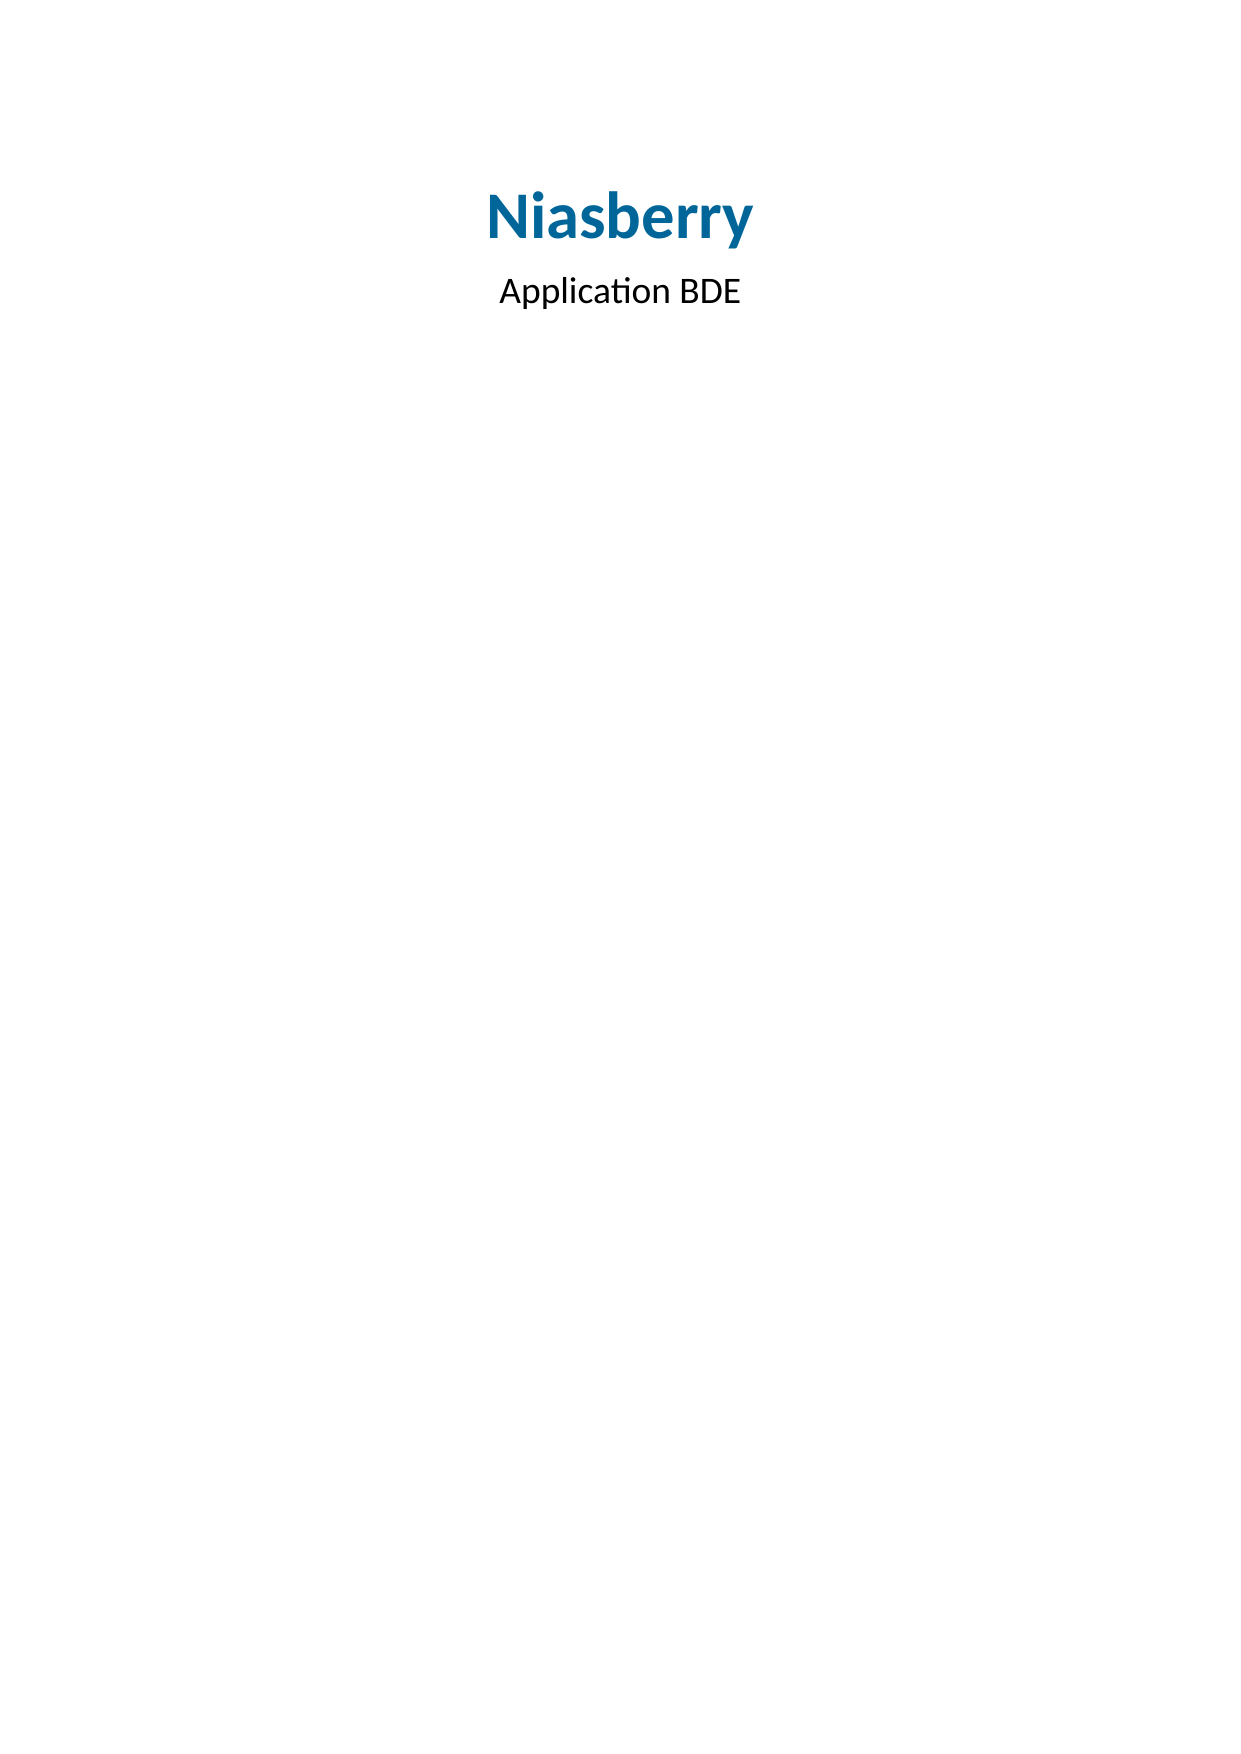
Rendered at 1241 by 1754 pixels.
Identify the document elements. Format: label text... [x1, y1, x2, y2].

title Niasberry [118, 174, 1122, 255]
subtitle Application BDE [118, 267, 1122, 313]
